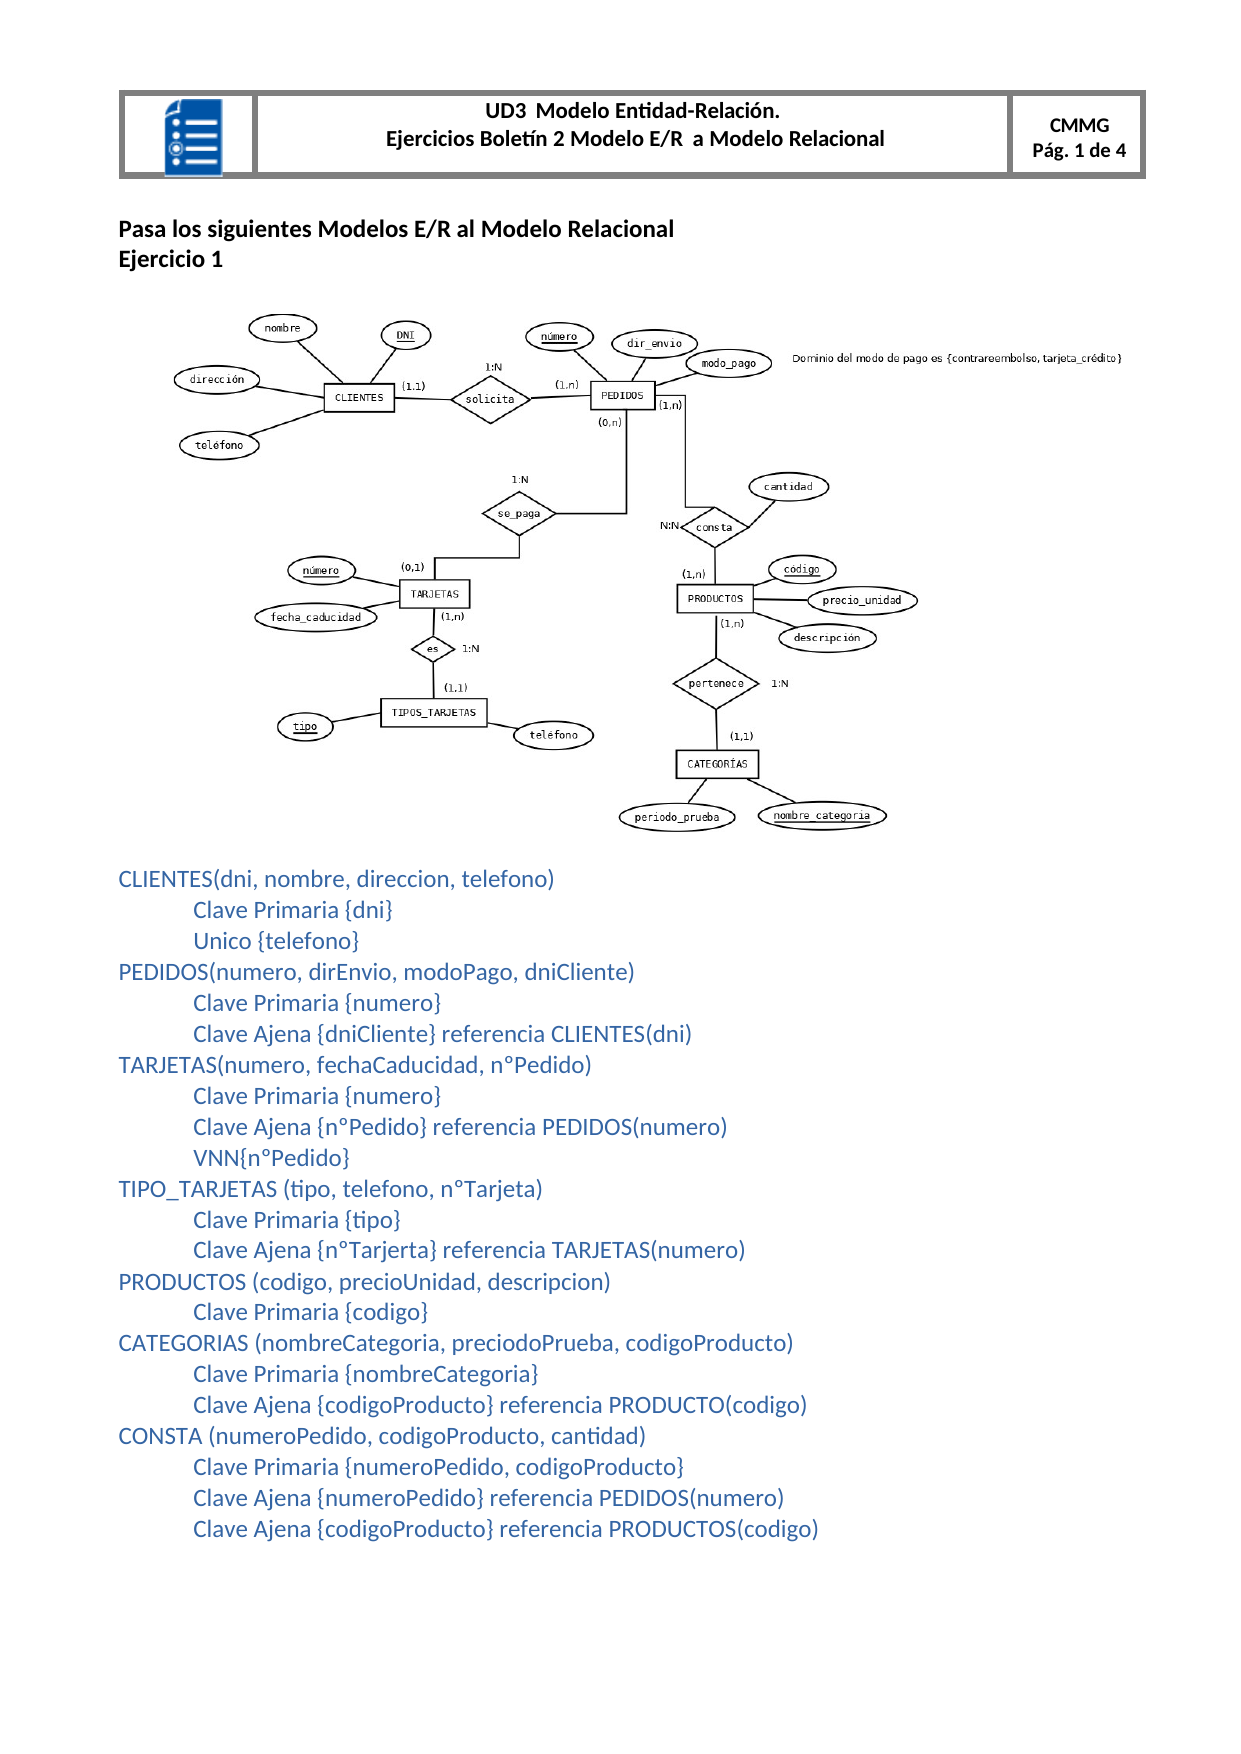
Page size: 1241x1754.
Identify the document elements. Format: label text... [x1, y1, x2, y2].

text Clave Primaria {numero} [118, 1080, 1152, 1111]
text Unico {telefono} [118, 925, 1152, 956]
text Clave Ajena {codigoProducto} referencia PRODUCTO(codigo) [118, 1389, 1152, 1420]
text CATEGORIAS (nombreCategoria, preciodoPrueba, codigoProducto) [118, 1327, 1152, 1358]
text Clave Primaria {dni} [118, 894, 1152, 925]
text Clave Primaria {codigo} [118, 1297, 1152, 1327]
text Clave Primaria {nombreCategoria} [118, 1358, 1152, 1389]
text PEDIDOS(numero, dirEnvio, modoPago, dniCliente) [118, 956, 1152, 987]
text VNN{nºPedido} [118, 1142, 1152, 1172]
text Clave Ajena {nºPedido} referencia PEDIDOS(numero) [118, 1111, 1152, 1141]
text Clave Ajena {nºTarjerta} referencia TARJETAS(numero) [118, 1235, 1152, 1265]
text Clave Primaria {numero} [118, 987, 1152, 1018]
text Clave Ajena {dniCliente} referencia CLIENTES(dni) [118, 1018, 1152, 1049]
text CLIENTES(dni, nombre, direccion, telefono) [118, 863, 1152, 894]
text Clave Primaria {tipo} [118, 1204, 1152, 1234]
text Clave Ajena {numeroPedido} referencia PEDIDOS(numero) [118, 1482, 1152, 1513]
text TARJETAS(numero, fechaCaducidad, nºPedido) [118, 1049, 1152, 1079]
text TIPO_TARJETAS (tipo, telefono, nºTarjeta) [118, 1173, 1152, 1203]
text Clave Primaria {numeroPedido, codigoProducto} [118, 1451, 1152, 1482]
text Pasa los siguientes Modelos E/R al Modelo Relacional Ejercicio 1 [118, 213, 753, 274]
text CONSTA (numeroPedido, codigoProducto, cantidad) [118, 1420, 1152, 1451]
picture [164, 99, 223, 177]
text PRODUCTOS (codigo, precioUnidad, descripcion) [118, 1266, 1152, 1296]
text Clave Ajena {codigoProducto} referencia PRODUCTOS(codigo) [118, 1513, 1152, 1544]
picture [173, 314, 1122, 832]
